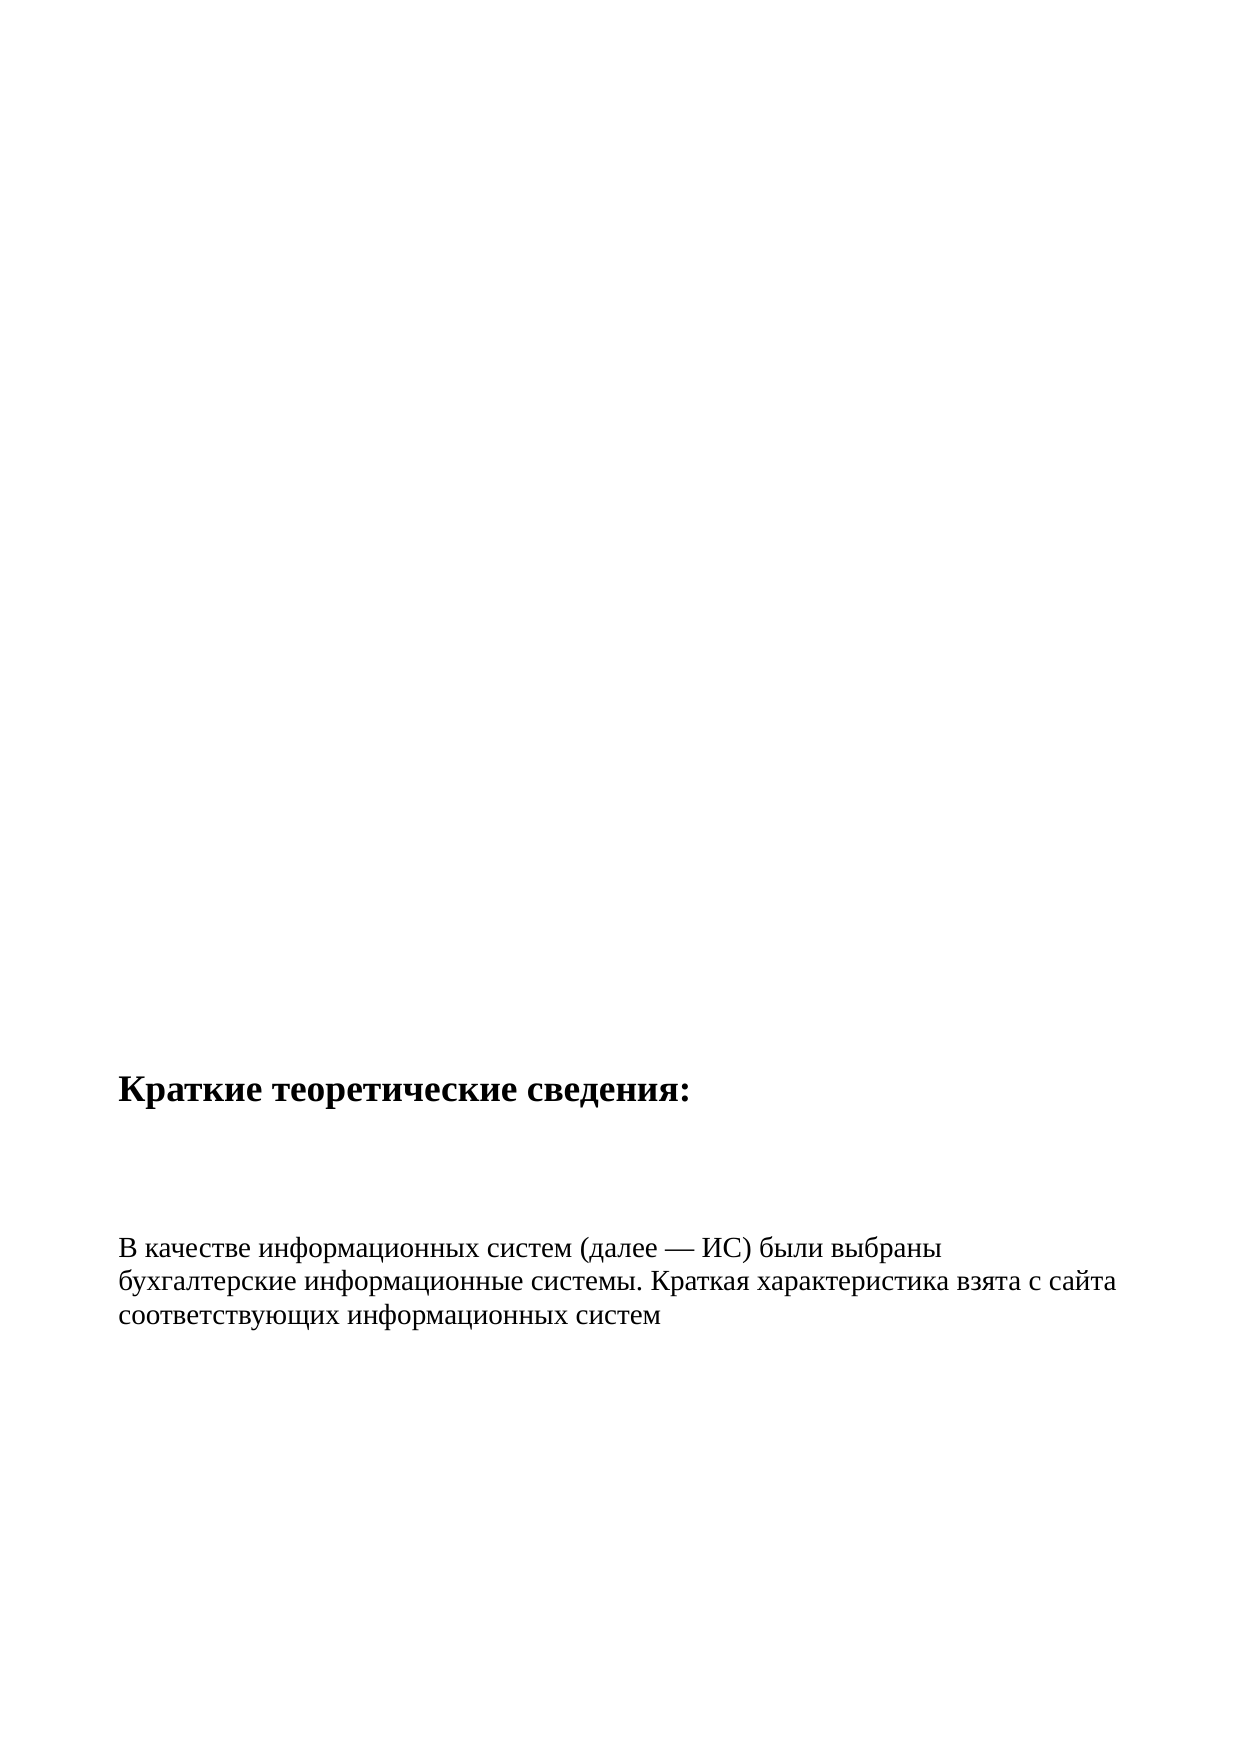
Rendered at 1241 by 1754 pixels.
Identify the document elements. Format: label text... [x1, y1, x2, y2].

text Краткие теоретические сведения: [118, 1067, 1122, 1110]
text В качестве информационных систем (далее — ИС) были выбраны бухгалтерские информационные системы. Краткая характеристика взята с сайта соответствующих информационных систем [118, 1230, 1122, 1330]
